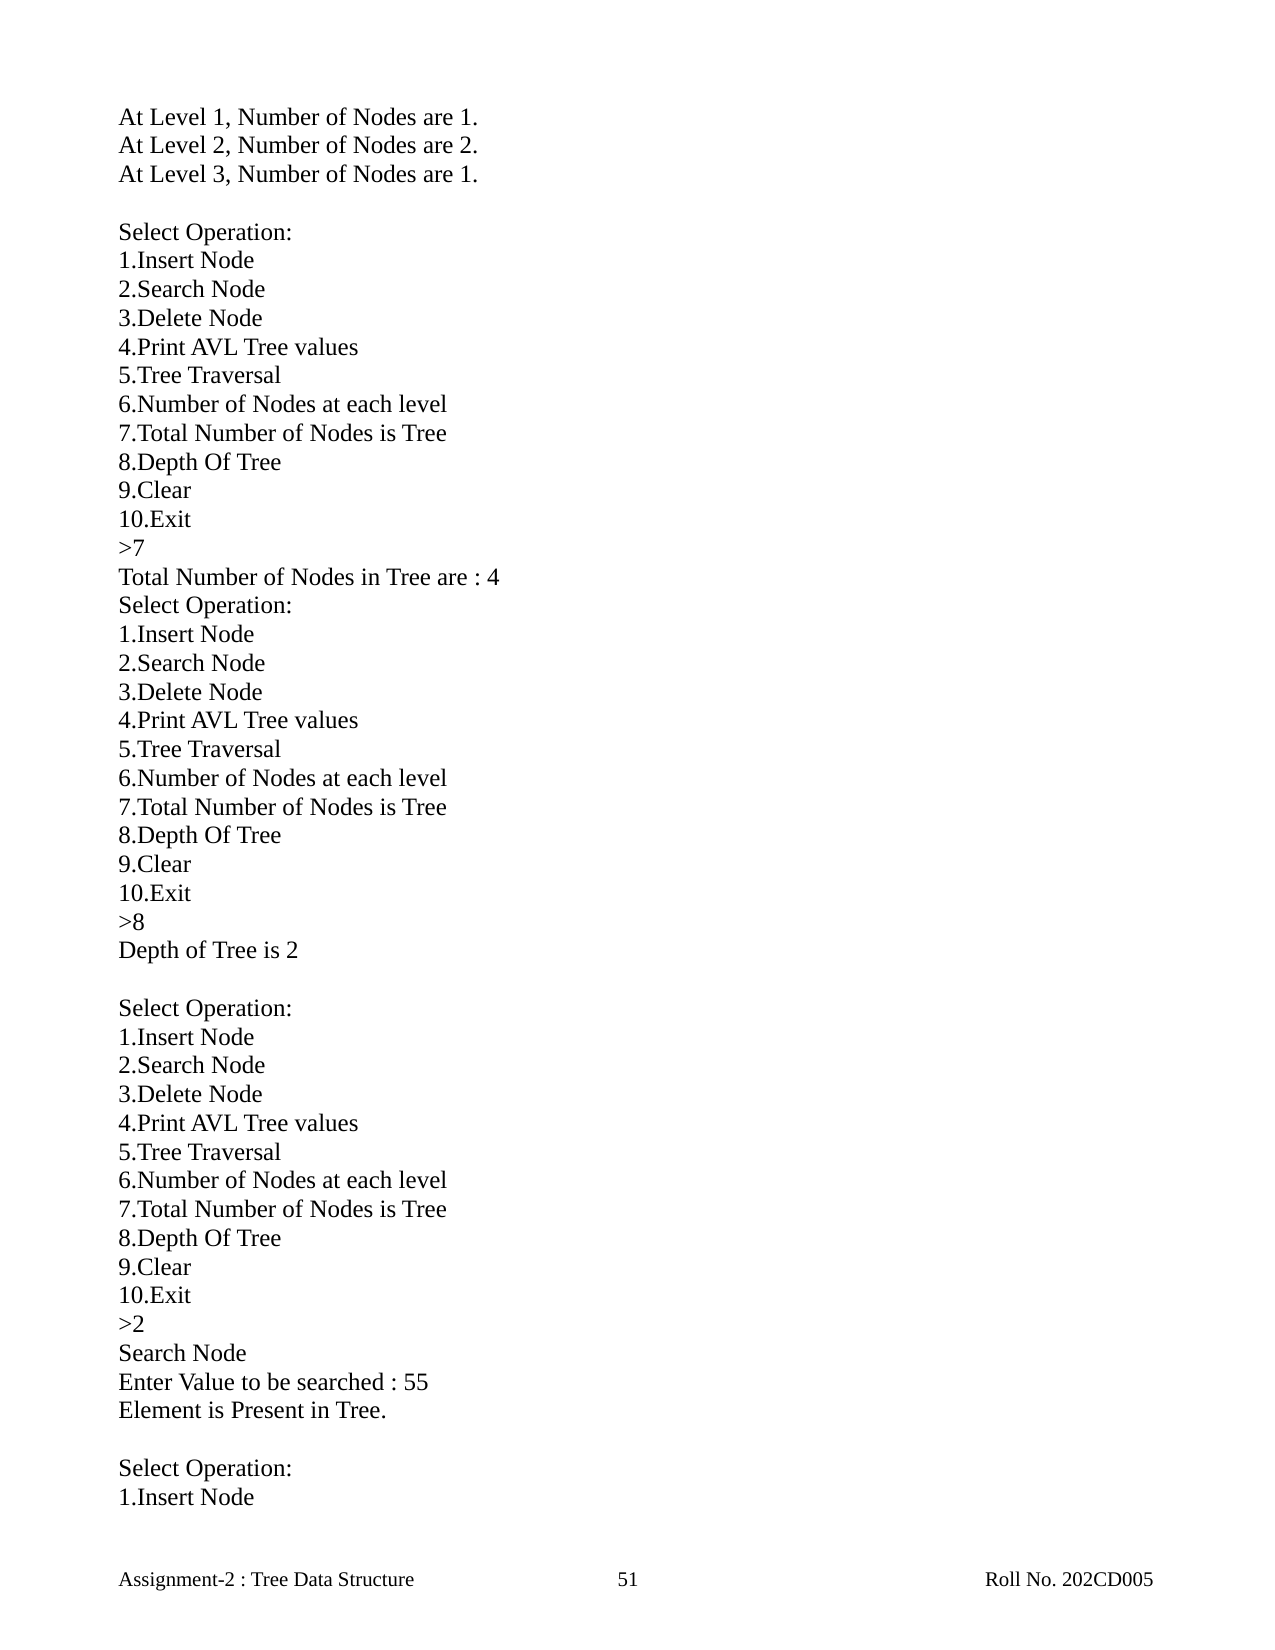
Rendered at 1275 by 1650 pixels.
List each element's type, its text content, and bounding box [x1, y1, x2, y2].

text >7 [118, 533, 1157, 562]
text Select Operation: [118, 993, 1157, 1022]
text 7.Total Number of Nodes is Tree [118, 1194, 1157, 1223]
text 4.Print AVL Tree values [118, 332, 1157, 360]
text >8 [118, 907, 1157, 935]
text 9.Clear [118, 1252, 1157, 1280]
text 8.Depth Of Tree [118, 1223, 1157, 1252]
text 10.Exit [118, 1280, 1157, 1309]
text 10.Exit [118, 504, 1157, 533]
text 6.Number of Nodes at each level [118, 389, 1157, 418]
text 10.Exit [118, 878, 1157, 907]
text Total Number of Nodes in Tree are : 4 [118, 562, 1157, 590]
text 1.Insert Node [118, 245, 1157, 274]
text 5.Tree Traversal [118, 1137, 1157, 1165]
text 2.Search Node [118, 648, 1157, 677]
text 9.Clear [118, 849, 1157, 878]
text 2.Search Node [118, 1050, 1157, 1079]
text 7.Total Number of Nodes is Tree [118, 418, 1157, 447]
text 4.Print AVL Tree values [118, 705, 1157, 734]
text 3.Delete Node [118, 303, 1157, 332]
text 1.Insert Node [118, 619, 1157, 648]
text 1.Insert Node [118, 1482, 1157, 1510]
text At Level 2, Number of Nodes are 2. [118, 130, 1157, 159]
text Search Node [118, 1338, 1157, 1367]
text 5.Tree Traversal [118, 734, 1157, 763]
text Select Operation: [118, 1453, 1157, 1482]
text 6.Number of Nodes at each level [118, 763, 1157, 792]
text 2.Search Node [118, 274, 1157, 303]
text At Level 1, Number of Nodes are 1. [118, 102, 1157, 130]
text 8.Depth Of Tree [118, 820, 1157, 849]
text >2 [118, 1309, 1157, 1338]
text 4.Print AVL Tree values [118, 1108, 1157, 1137]
text Select Operation: [118, 217, 1157, 245]
text 6.Number of Nodes at each level [118, 1165, 1157, 1194]
text 3.Delete Node [118, 677, 1157, 705]
text 9.Clear [118, 475, 1157, 504]
text Select Operation: [118, 590, 1157, 619]
text 3.Delete Node [118, 1079, 1157, 1108]
text 8.Depth Of Tree [118, 447, 1157, 475]
text Element is Present in Tree. [118, 1395, 1157, 1424]
text 5.Tree Traversal [118, 360, 1157, 389]
text 7.Total Number of Nodes is Tree [118, 792, 1157, 820]
text Enter Value to be searched : 55 [118, 1367, 1157, 1395]
text Depth of Tree is 2 [118, 935, 1157, 964]
text At Level 3, Number of Nodes are 1. [118, 159, 1157, 188]
text 1.Insert Node [118, 1022, 1157, 1050]
